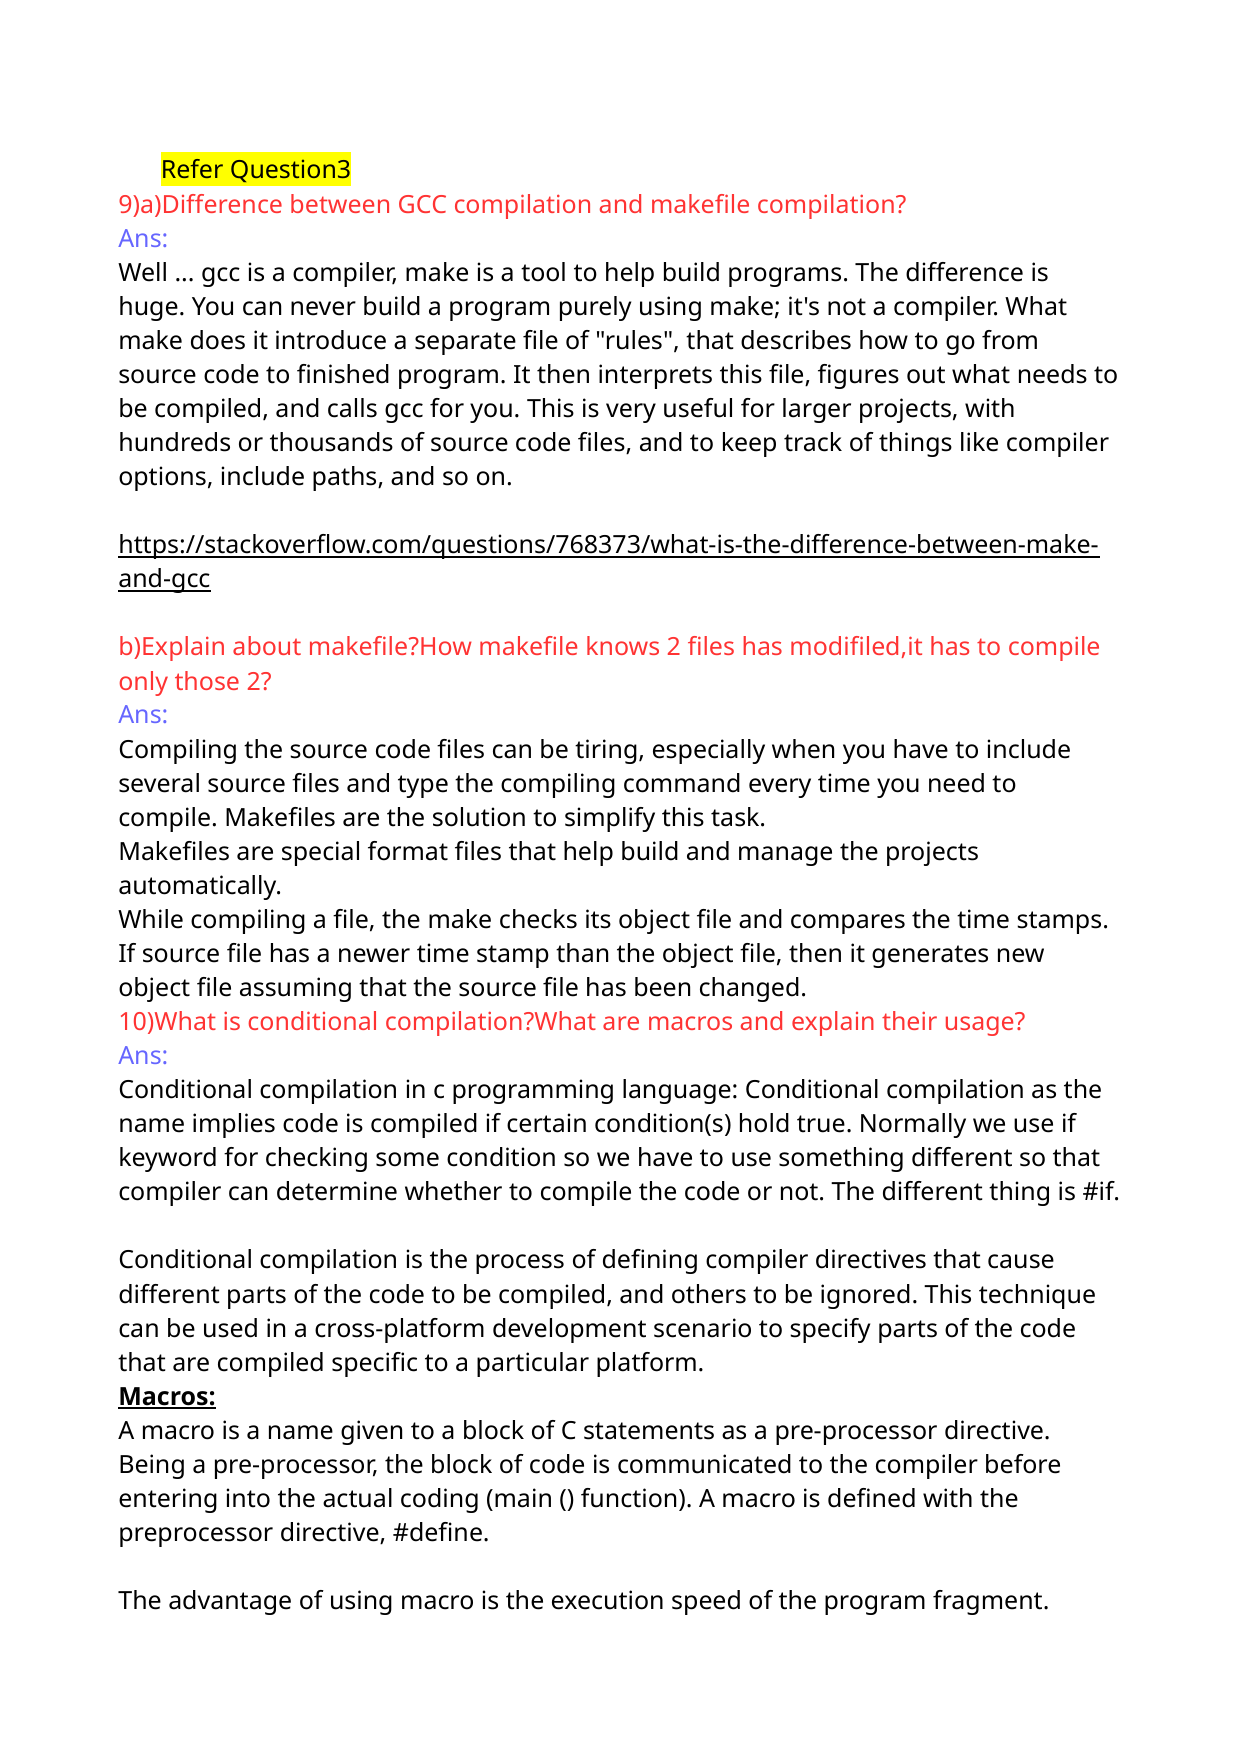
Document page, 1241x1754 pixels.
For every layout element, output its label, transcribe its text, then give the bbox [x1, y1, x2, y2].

text https://stackoverflow.com/questions/768373/what-is-the-difference-between-make-and-gcc [118, 527, 1122, 595]
text 9)a)Difference between GCC compilation and makefile compilation? [118, 186, 1122, 220]
text Conditional compilation is the process of defining compiler directives that cause different parts of the code to be compiled, and others to be ignored. This technique can be used in a cross-platform development scenario to specify parts of the code that are compiled specific to a particular platform. [118, 1242, 1122, 1378]
text b)Explain about makefile?How makefile knows 2 files has modifiled,it has to compile only those 2? [118, 629, 1122, 697]
text Refer Question3 [118, 152, 1122, 186]
text Makefiles are special format files that help build and manage the projects automatically. [118, 833, 1122, 902]
text Ans: [118, 697, 1122, 731]
text 10)What is conditional compilation?What are macros and explain their usage? [118, 1004, 1122, 1038]
text A macro is a name given to a block of C statements as a pre-processor directive. Being a pre-processor, the block of code is communicated to the compiler before entering into the actual coding (main () function). A macro is defined with the preprocessor directive, #define. The advantage of using macro is the execution speed of the program fragment. [118, 1412, 1122, 1617]
text Ans: [118, 220, 1122, 254]
text Ans: [118, 1038, 1122, 1072]
text Conditional compilation in c programming language: Conditional compilation as the name implies code is compiled if certain condition(s) hold true. Normally we use if keyword for checking some condition so we have to use something different so that compiler can determine whether to compile the code or not. The different thing is #if. [118, 1072, 1122, 1208]
text While compiling a file, the make checks its object file and compares the time stamps. If source file has a newer time stamp than the object file, then it generates new object file assuming that the source file has been changed. [118, 902, 1122, 1004]
text Compiling the source code files can be tiring, especially when you have to include several source files and type the compiling command every time you need to compile. Makefiles are the solution to simplify this task. [118, 731, 1122, 833]
text Well ... gcc is a compiler, make is a tool to help build programs. The difference is huge. You can never build a program purely using make; it's not a compiler. What make does it introduce a separate file of "rules", that describes how to go from source code to finished program. It then interprets this file, figures out what needs to be compiled, and calls gcc for you. This is very useful for larger projects, with hundreds or thousands of source code files, and to keep track of things like compiler options, include paths, and so on. [118, 254, 1122, 493]
text Macros: [118, 1378, 1122, 1412]
